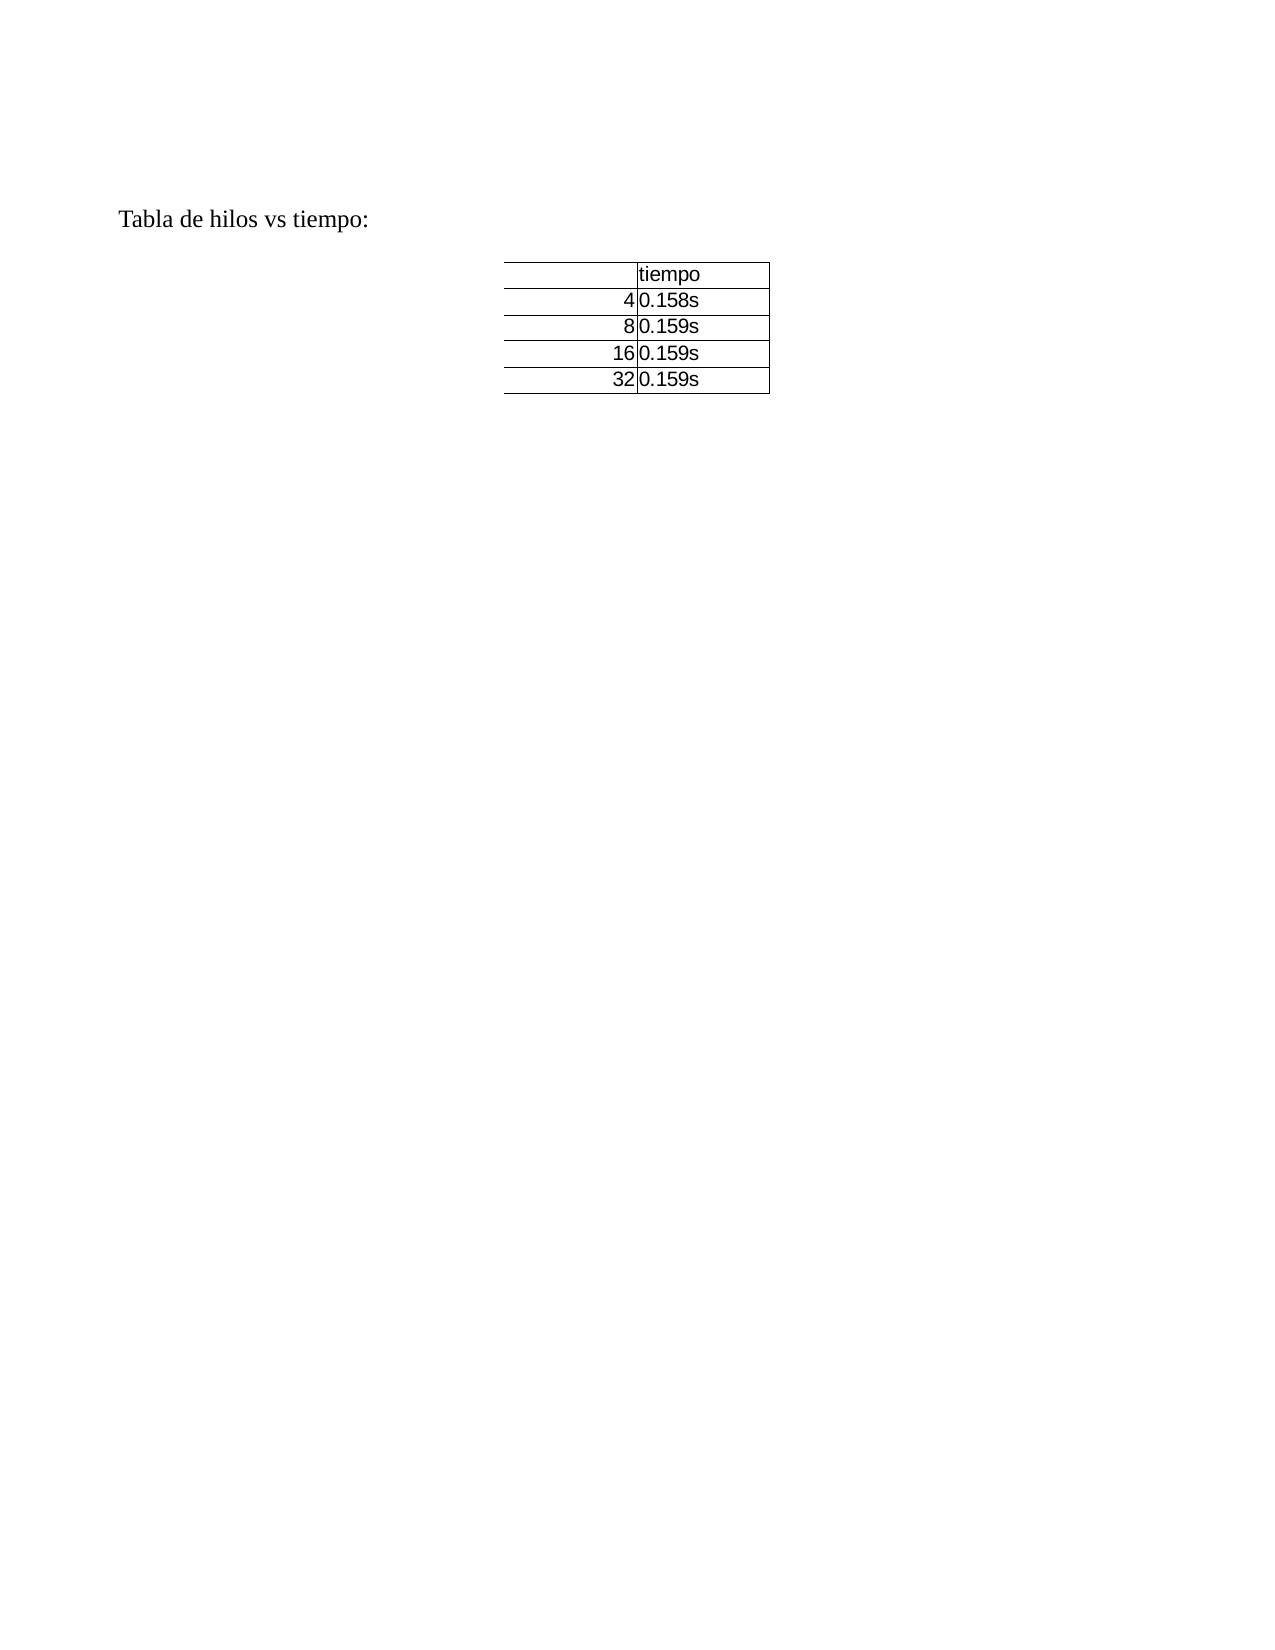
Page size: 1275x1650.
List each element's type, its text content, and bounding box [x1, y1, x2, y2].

text Tabla de hilos vs tiempo: [118, 204, 1157, 233]
